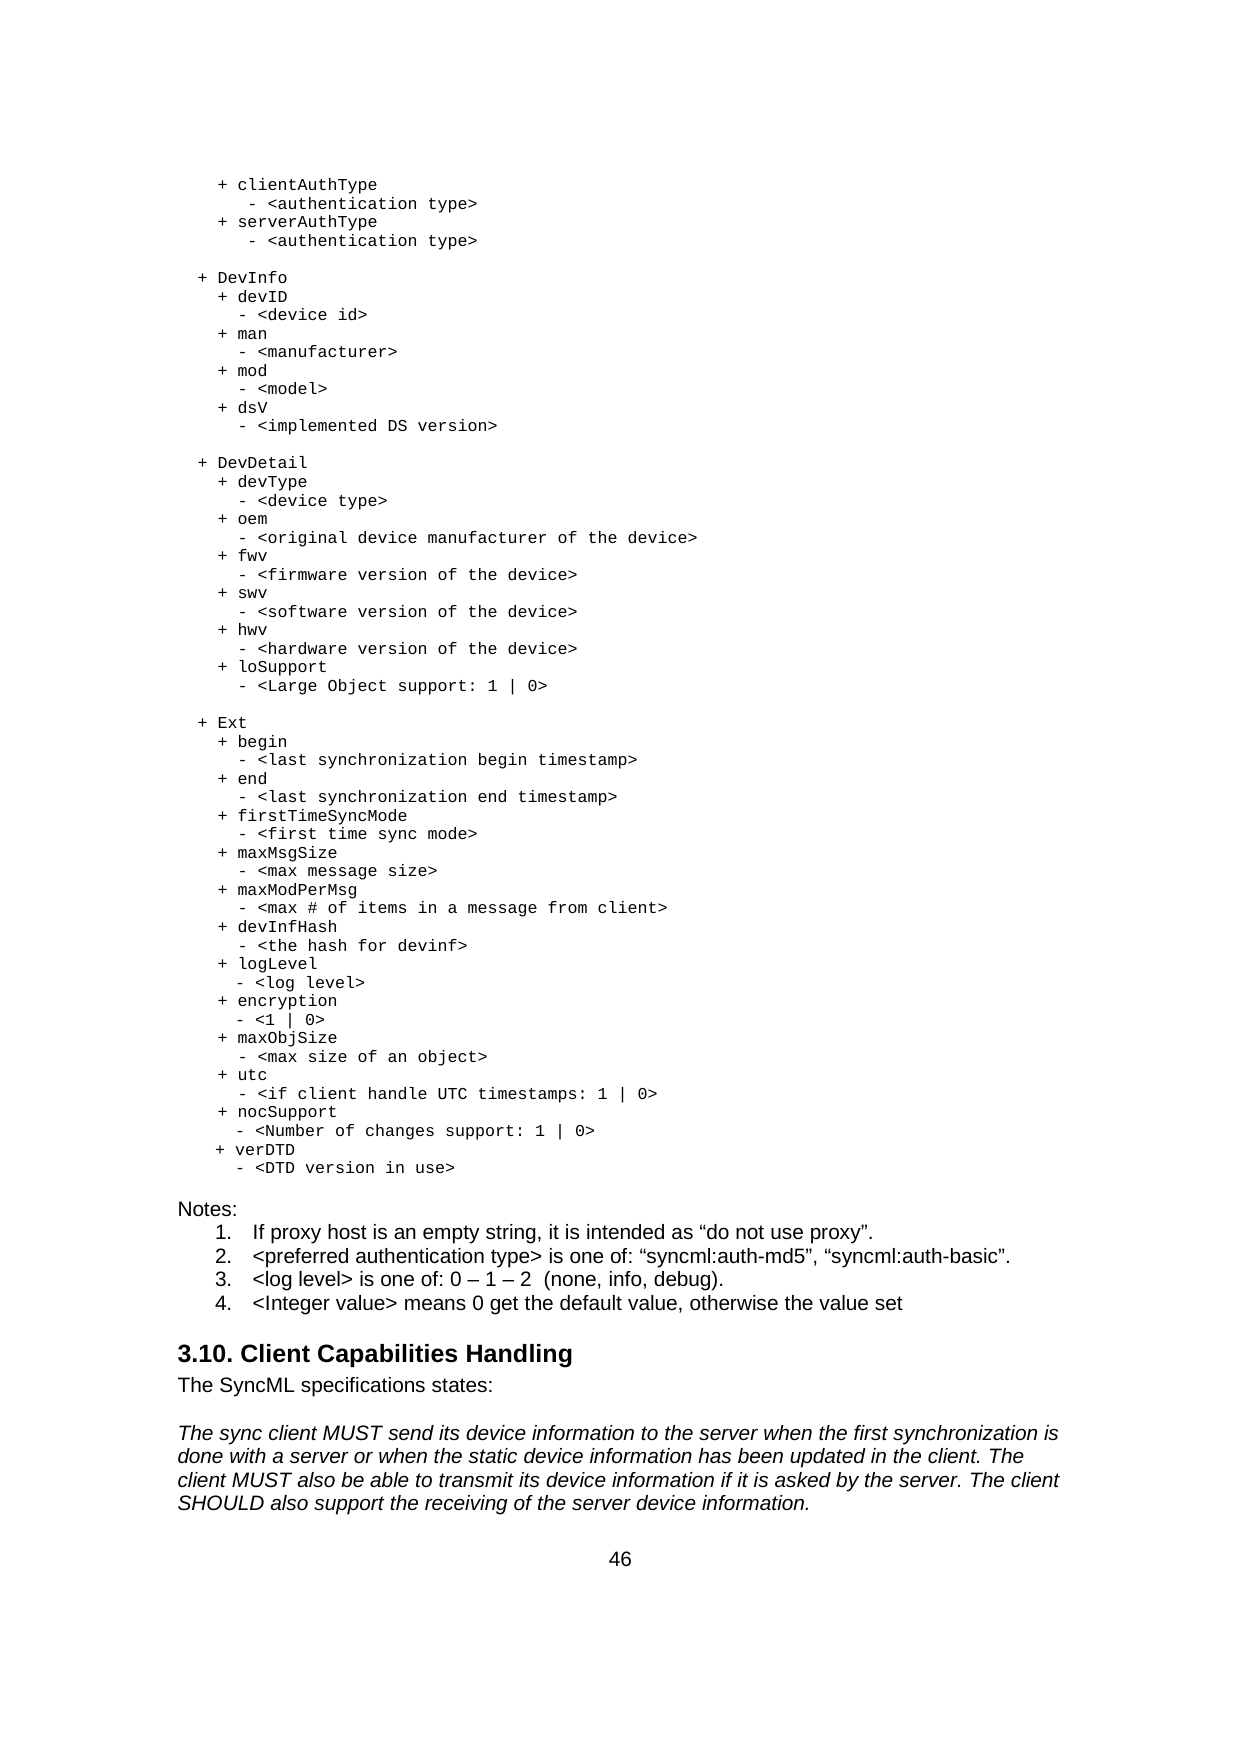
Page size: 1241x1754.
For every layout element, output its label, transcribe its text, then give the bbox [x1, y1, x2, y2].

text - <the hash for devinf> [177, 937, 1063, 956]
text + loSupport [177, 659, 1063, 678]
text - <software version of the device> [177, 604, 1063, 622]
subtitle Client Capabilities Handling [177, 1340, 1063, 1368]
text + encryption [177, 993, 1063, 1012]
text - <authentication type> [177, 196, 1063, 214]
text + hwv [177, 622, 1063, 641]
text - <model> [177, 381, 1063, 400]
text + nocSupport [177, 1104, 1063, 1123]
text + devType [177, 474, 1063, 492]
text - <last synchronization begin timestamp> [177, 752, 1063, 771]
text + maxMsgSize [177, 845, 1063, 863]
text - <device type> [177, 492, 1063, 511]
text - <if client handle UTC timestamps: 1 | 0> [177, 1086, 1063, 1104]
text - <manufacturer> [177, 344, 1063, 363]
text + end [177, 771, 1063, 789]
text - <first time sync mode> [177, 826, 1063, 845]
text - <max # of items in a message from client> [177, 900, 1063, 919]
text + maxObjSize [177, 1030, 1063, 1049]
text - <max size of an object> [177, 1049, 1063, 1067]
text + devInfHash [177, 919, 1063, 937]
text + dsV [177, 400, 1063, 418]
text - <Large Object support: 1 | 0> [177, 678, 1063, 696]
text + DevDetail [177, 455, 1063, 474]
text - <firmware version of the device> [177, 567, 1063, 585]
list <preferred authentication type> is one of: “syncml:auth-md5”, “syncml:auth-basic”. [215, 1244, 1063, 1268]
text - <hardware version of the device> [177, 641, 1063, 659]
text - <original device manufacturer of the device> [177, 529, 1063, 548]
text + swv [177, 585, 1063, 604]
text - <device id> [177, 307, 1063, 326]
text The SyncML specifications states: [177, 1374, 1063, 1397]
text - <max message size> [177, 863, 1063, 882]
text + fwv [177, 548, 1063, 567]
text + begin [177, 733, 1063, 752]
text + utc [177, 1067, 1063, 1086]
list - <log level> [177, 974, 1063, 993]
text + firstTimeSyncMode [177, 808, 1063, 826]
list - <Number of changes support: 1 | 0> [177, 1123, 1063, 1141]
list If proxy host is an empty string, it is intended as “do not use proxy”. [215, 1221, 1063, 1244]
text + clientAuthType [177, 177, 1063, 196]
list - <1 | 0> [177, 1012, 1063, 1030]
text + Ext [177, 715, 1063, 733]
text - <implemented DS version> [177, 418, 1063, 437]
text + mod [177, 363, 1063, 381]
text + maxModPerMsg [177, 882, 1063, 900]
text + devID [177, 288, 1063, 307]
text Notes: [177, 1197, 1063, 1221]
text - <authentication type> [177, 233, 1063, 251]
text - <last synchronization end timestamp> [177, 789, 1063, 808]
text + logLevel [177, 956, 1063, 974]
list + verDTD - <DTD version in use> [177, 1141, 1063, 1178]
text + man [177, 326, 1063, 344]
text The sync client MUST send its device information to the server when the first synchronization is done with a server or when the static device information has been updated in the client. The client MUST also be able to transmit its device information if it is asked by the server. The client SHOULD also support the receiving of the server device information. [177, 1421, 1063, 1515]
text + serverAuthType [177, 214, 1063, 233]
list <log level> is one of: 0 – 1 – 2 (none, info, debug). [215, 1268, 1063, 1291]
list <Integer value> means 0 get the default value, otherwise the value set [215, 1291, 1063, 1315]
text + DevInfo [177, 270, 1063, 288]
text + oem [177, 511, 1063, 529]
